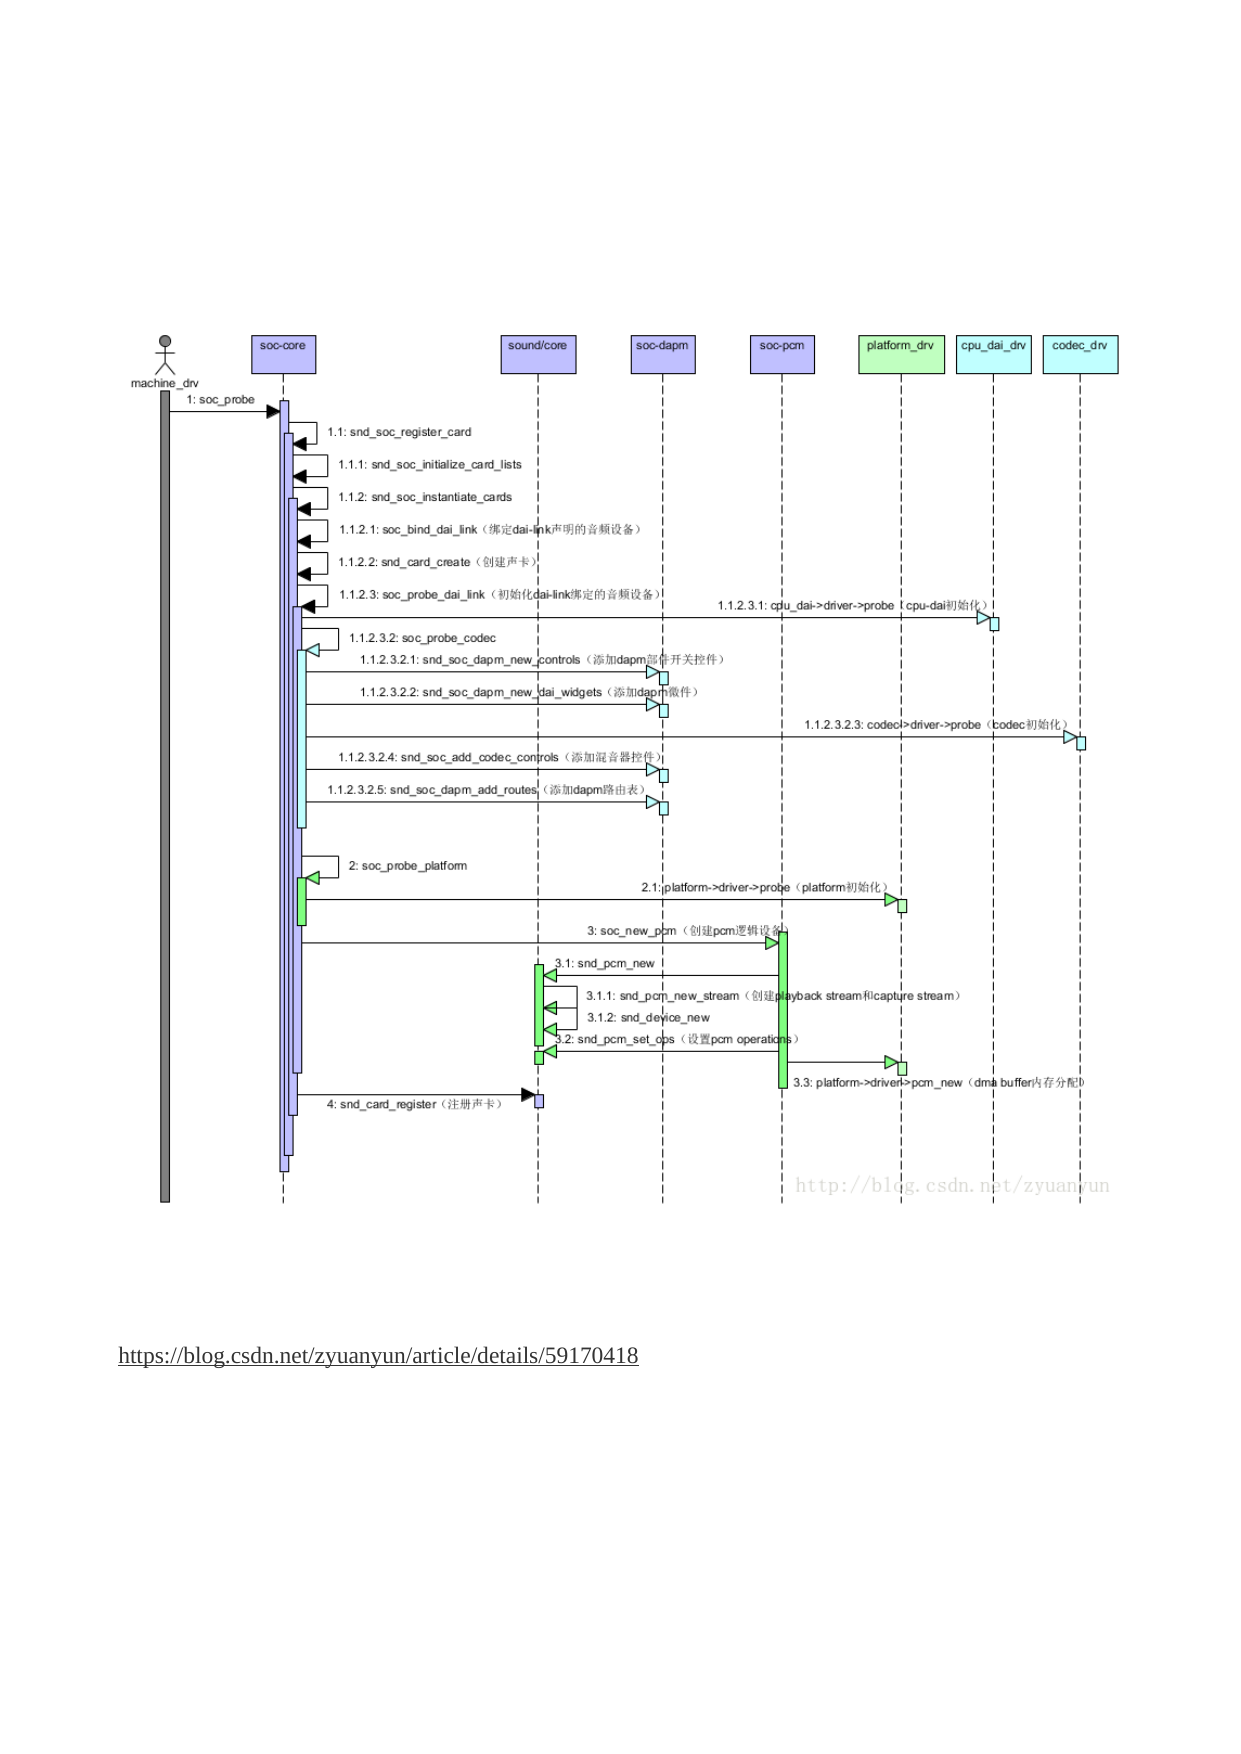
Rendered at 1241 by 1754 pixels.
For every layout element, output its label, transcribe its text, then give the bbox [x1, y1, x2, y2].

picture [118, 333, 1123, 1207]
text https://blog.csdn.net/zyuanyun/article/details/59170418 [118, 1342, 1122, 1369]
